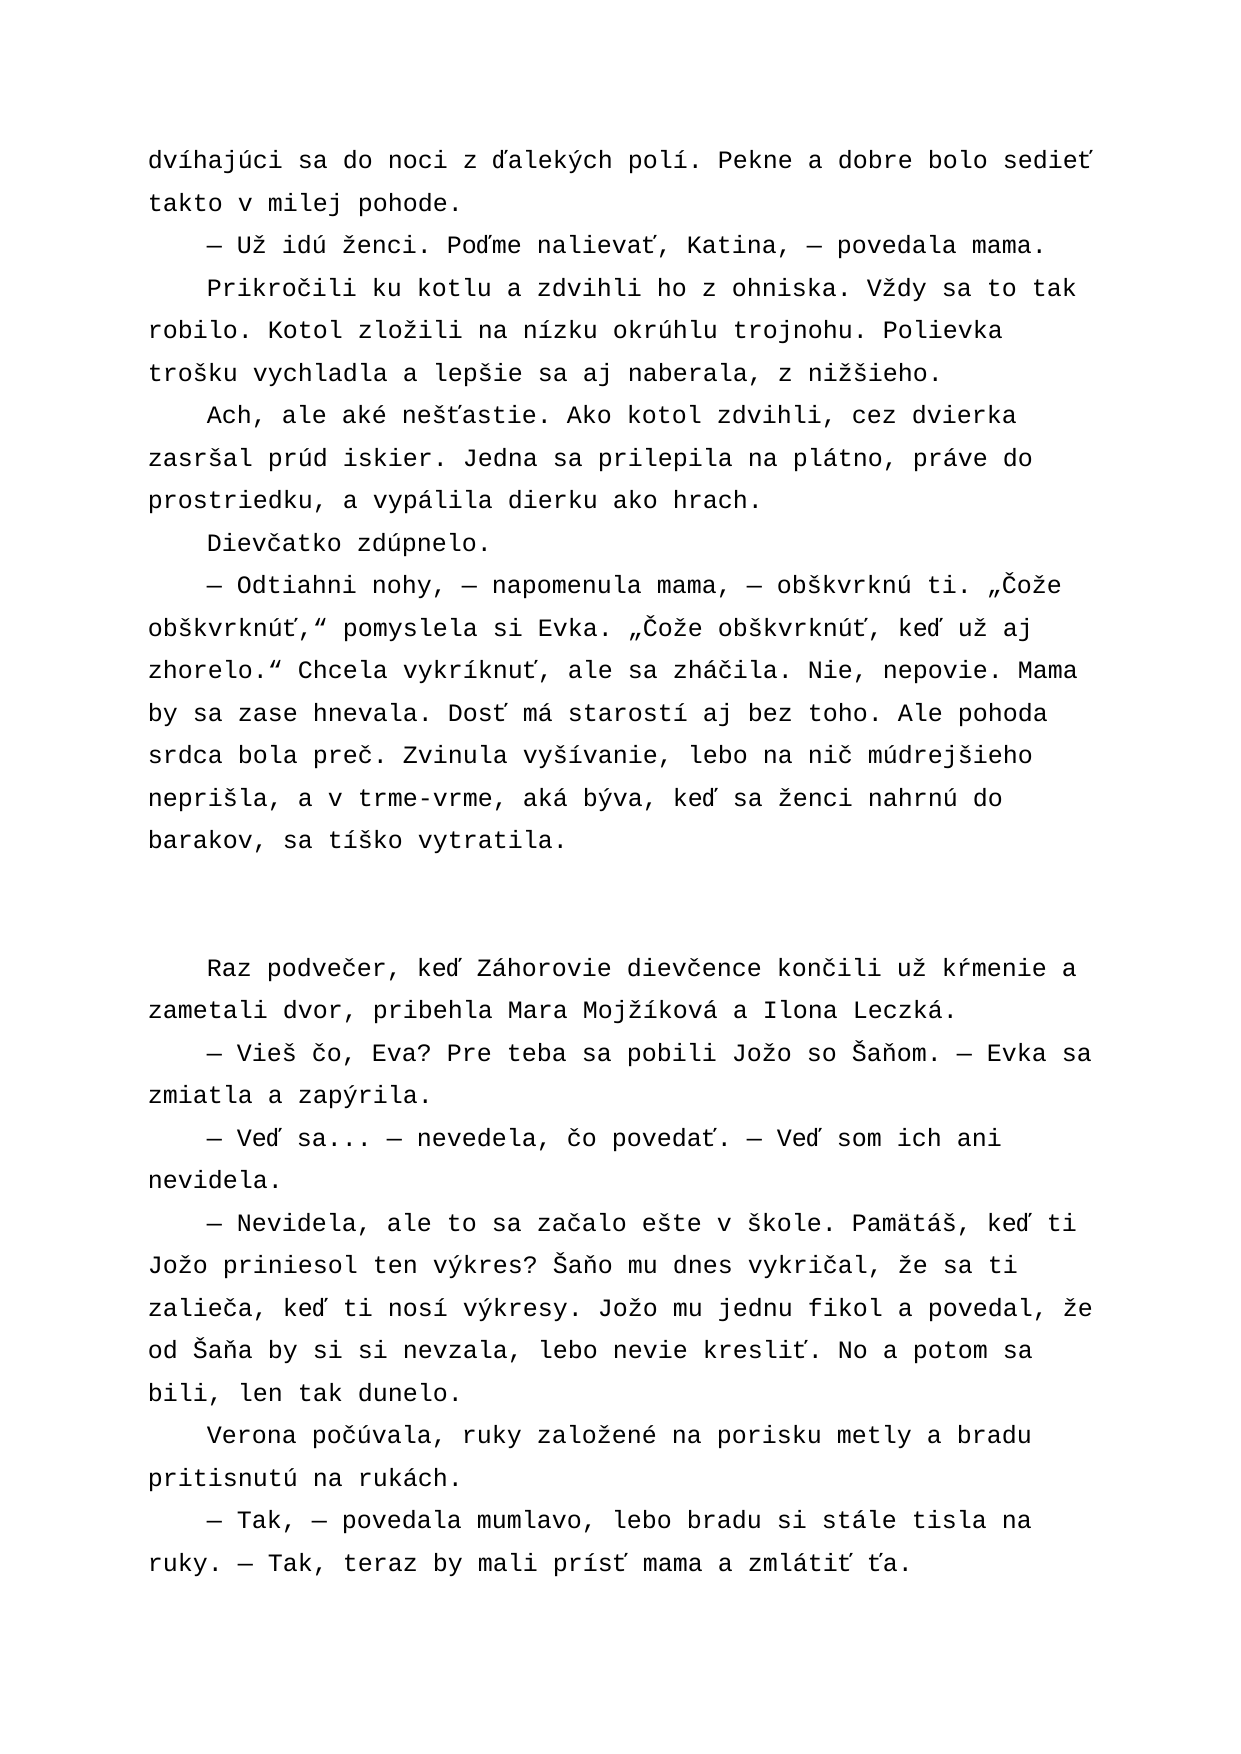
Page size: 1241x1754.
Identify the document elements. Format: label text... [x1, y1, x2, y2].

text — Veď sa... — nevedela, čo povedať. — Veď som ich ani nevidela. [148, 1125, 1093, 1196]
text — Odtiahni nohy, — napomenula mama, — obškvrknú ti. „Čože obškvrknúť,“ pomyslela si Evka. „Čože obškvrknúť, keď už aj zhorelo.“ Chcela vykríknuť, ale sa zháčila. Nie, nepovie. Mama by sa zase hnevala. Dosť má starostí aj bez toho. Ale pohoda srdca bola preč. Zvinula vyšívanie, lebo na nič múdrejšieho neprišla, a v trme-vrme, aká býva, keď sa ženci nahrnú do barakov, sa tíško vytratila. [148, 573, 1093, 856]
text Ach, ale aké nešťastie. Ako kotol zdvihli, cez dvierka zasršal prúd iskier. Jedna sa prilepila na plátno, práve do prostriedku, a vypálila dierku ako hrach. [148, 403, 1093, 516]
text Verona počúvala, ruky založené na porisku metly a bradu pritisnutú na rukách. [148, 1423, 1093, 1493]
text — Tak, — povedala mumlavo, lebo bradu si stále tisla na ruky. — Tak, teraz by mali prísť mama a zmlátiť ťa. [148, 1508, 1093, 1578]
text dvíhajúci sa do noci z ďalekých polí. Pekne a dobre bolo sedieť takto v milej pohode. [148, 148, 1093, 218]
text Dievčatko zdúpnelo. [148, 530, 1093, 558]
text Raz podvečer, keď Záhorovie dievčence končili už kŕmenie a zametali dvor, pribehla Mara Mojžíková a Ilona Leczká. [148, 955, 1093, 1026]
text — Už idú ženci. Poďme nalievať, Katina, — povedala mama. [148, 233, 1093, 261]
text — Vieš čo, Eva? Pre teba sa pobili Jožo so Šaňom. — Evka sa zmiatla a zapýrila. [148, 1040, 1093, 1111]
text Prikročili ku kotlu a zdvihli ho z ohniska. Vždy sa to tak robilo. Kotol zložili na nízku okrúhlu trojnohu. Polievka trošku vychladla a lepšie sa aj naberala, z nižšieho. [148, 275, 1093, 388]
text — Nevidela, ale to sa začalo ešte v škole. Pamätáš, keď ti Jožo priniesol ten výkres? Šaňo mu dnes vykričal, že sa ti zalieča, keď ti nosí výkresy. Jožo mu jednu fikol a povedal, že od Šaňa by si si nevzala, lebo nevie kresliť. No a potom sa bili, len tak dunelo. [148, 1210, 1093, 1408]
